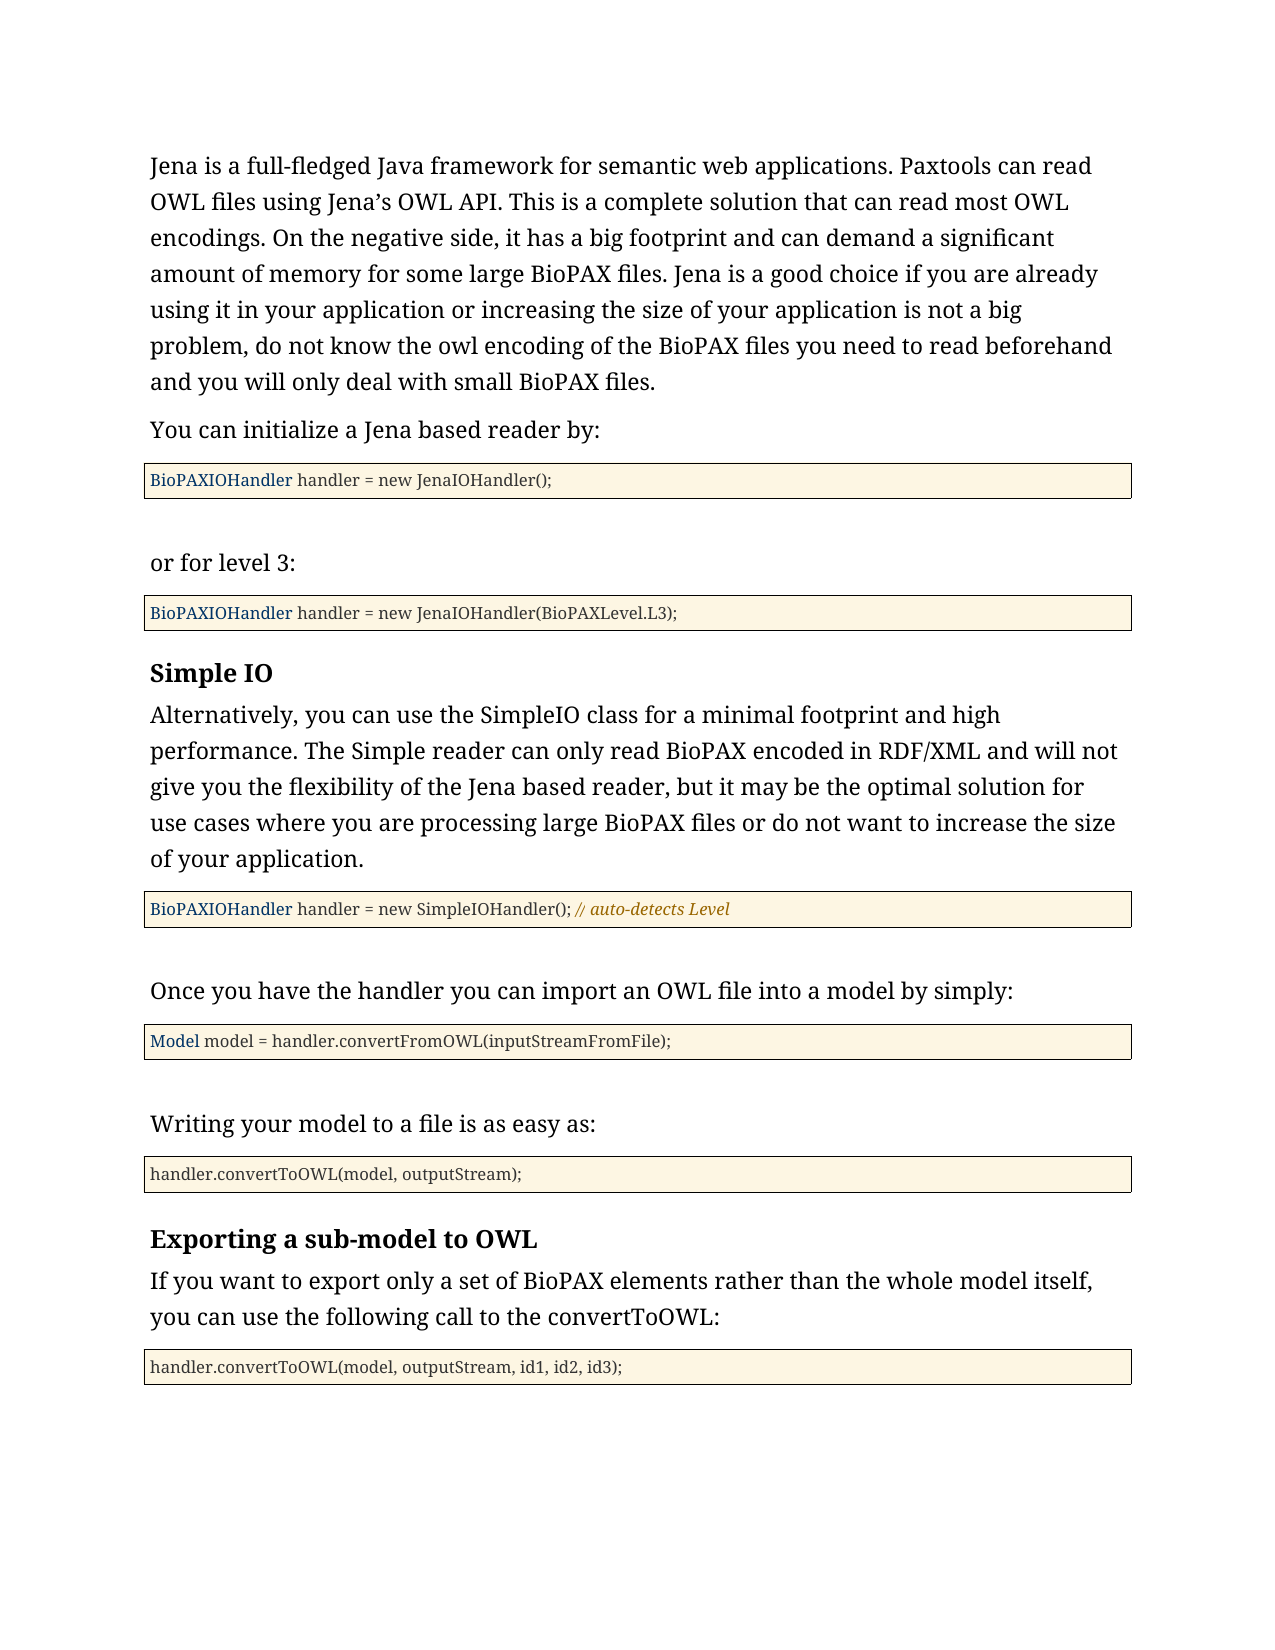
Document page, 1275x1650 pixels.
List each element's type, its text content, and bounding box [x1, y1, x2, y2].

text handler.convertToOWL(model, outputStream, id1, id2, id3); [145, 1350, 1131, 1384]
text Jena is a full-fledged Java framework for semantic web applications. Paxtools can read OWL files using Jena’s OWL API. This is a complete solution that can read most OWL encodings. On the negative side, it has a big footprint and can demand a significant amount of memory for some large BioPAX files. Jena is a good choice if you are already using it in your application or increasing the size of your application is not a big problem, do not know the owl encoding of the BioPAX files you need to read beforehand and you will only deal with small BioPAX files. [150, 150, 1125, 397]
text Once you have the handler you can import an OWL file into a model by simply: [150, 975, 1125, 1006]
subtitle Simple IO [150, 656, 1125, 690]
text If you want to export only a set of BioPAX elements rather than the whole model itself, you can use the following call to the convertToOWL: [150, 1264, 1125, 1332]
text BioPAXIOHandler handler = new JenaIOHandler(); [145, 464, 1131, 498]
text Writing your model to a file is as easy as: [150, 1108, 1125, 1139]
text BioPAXIOHandler handler = new JenaIOHandler(BioPAXLevel.L3); [145, 596, 1131, 630]
text Model model = handler.convertFromOWL(inputStreamFromFile); [145, 1025, 1131, 1059]
text You can initialize a Jena based reader by: [150, 414, 1125, 445]
text Alternatively, you can use the SimpleIO class for a minimal footprint and high performance. The Simple reader can only read BioPAX encoded in RDF/XML and will not give you the flexibility of the Jena based reader, but it may be the optimal solution for use cases where you are processing large BioPAX files or do not want to increase the size of your application. [150, 699, 1125, 874]
text or for level 3: [150, 547, 1125, 578]
text BioPAXIOHandler handler = new SimpleIOHandler(); // auto-detects Level [145, 892, 1131, 927]
text handler.convertToOWL(model, outputStream); [145, 1157, 1131, 1192]
subtitle Exporting a sub-model to OWL [150, 1221, 1125, 1255]
